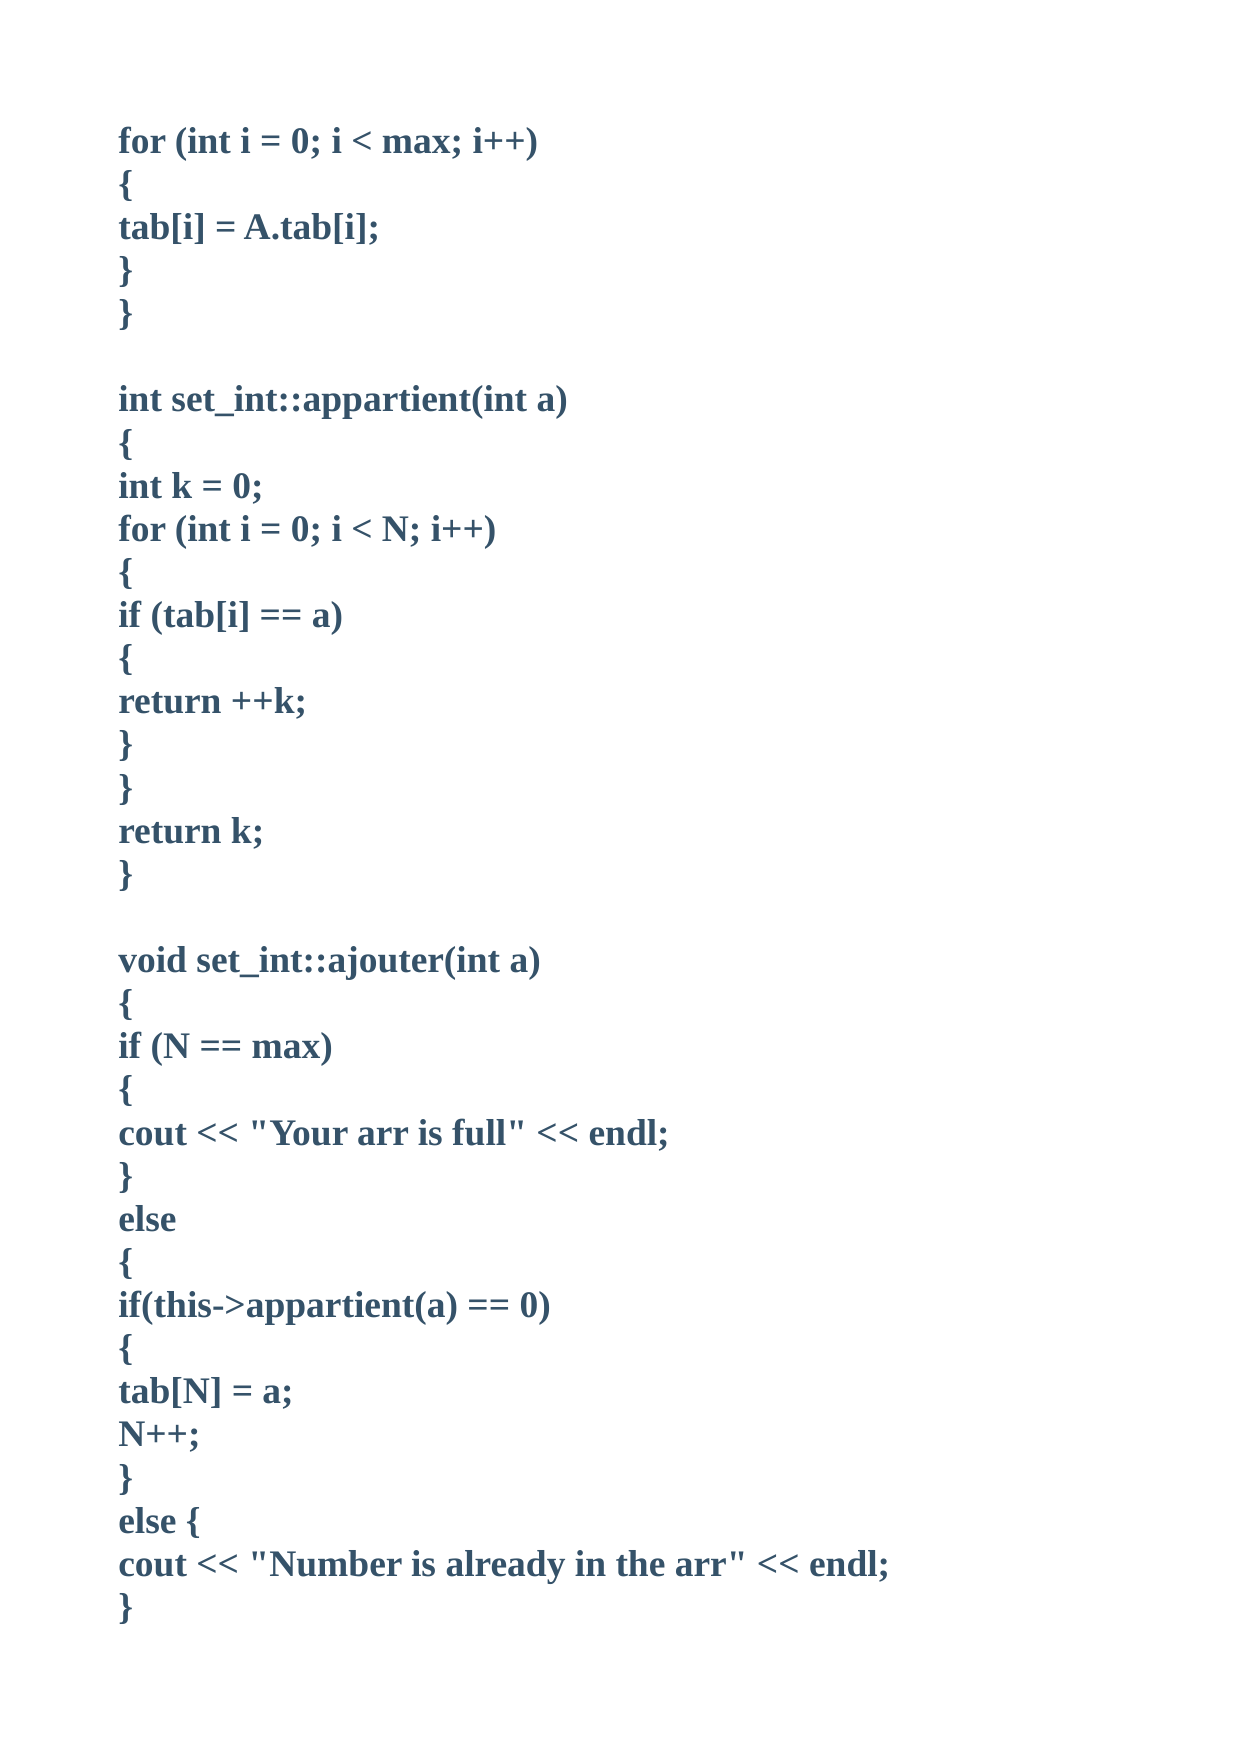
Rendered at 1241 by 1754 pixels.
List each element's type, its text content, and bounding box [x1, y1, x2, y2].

text tab[N] = a; [118, 1369, 1122, 1412]
text N++; [118, 1412, 1122, 1455]
text if (tab[i] == a) [118, 592, 1122, 636]
text for (int i = 0; i < max; i++) [118, 118, 1122, 161]
text cout << "Number is already in the arr" << endl; [118, 1541, 1122, 1584]
text tab[i] = A.tab[i]; [118, 204, 1122, 247]
text } [118, 247, 1122, 291]
text { [118, 420, 1122, 463]
text { [118, 636, 1122, 679]
text { [118, 161, 1122, 204]
text { [118, 1067, 1122, 1110]
text for (int i = 0; i < N; i++) [118, 506, 1122, 549]
text else { [118, 1498, 1122, 1541]
text return k; [118, 808, 1122, 851]
text { [118, 549, 1122, 592]
text int set_int::appartient(int a) [118, 377, 1122, 420]
text int k = 0; [118, 463, 1122, 506]
text { [118, 1326, 1122, 1369]
text return ++k; [118, 679, 1122, 722]
text } [118, 1584, 1122, 1627]
text } [118, 1153, 1122, 1196]
text if (N == max) [118, 1024, 1122, 1067]
text } [118, 291, 1122, 334]
text { [118, 981, 1122, 1024]
text else [118, 1196, 1122, 1239]
text void set_int::ajouter(int a) [118, 937, 1122, 981]
text if(this->appartient(a) == 0) [118, 1282, 1122, 1326]
text } [118, 1455, 1122, 1498]
text } [118, 851, 1122, 894]
text cout << "Your arr is full" << endl; [118, 1110, 1122, 1153]
text } [118, 722, 1122, 765]
text { [118, 1239, 1122, 1282]
text } [118, 765, 1122, 808]
